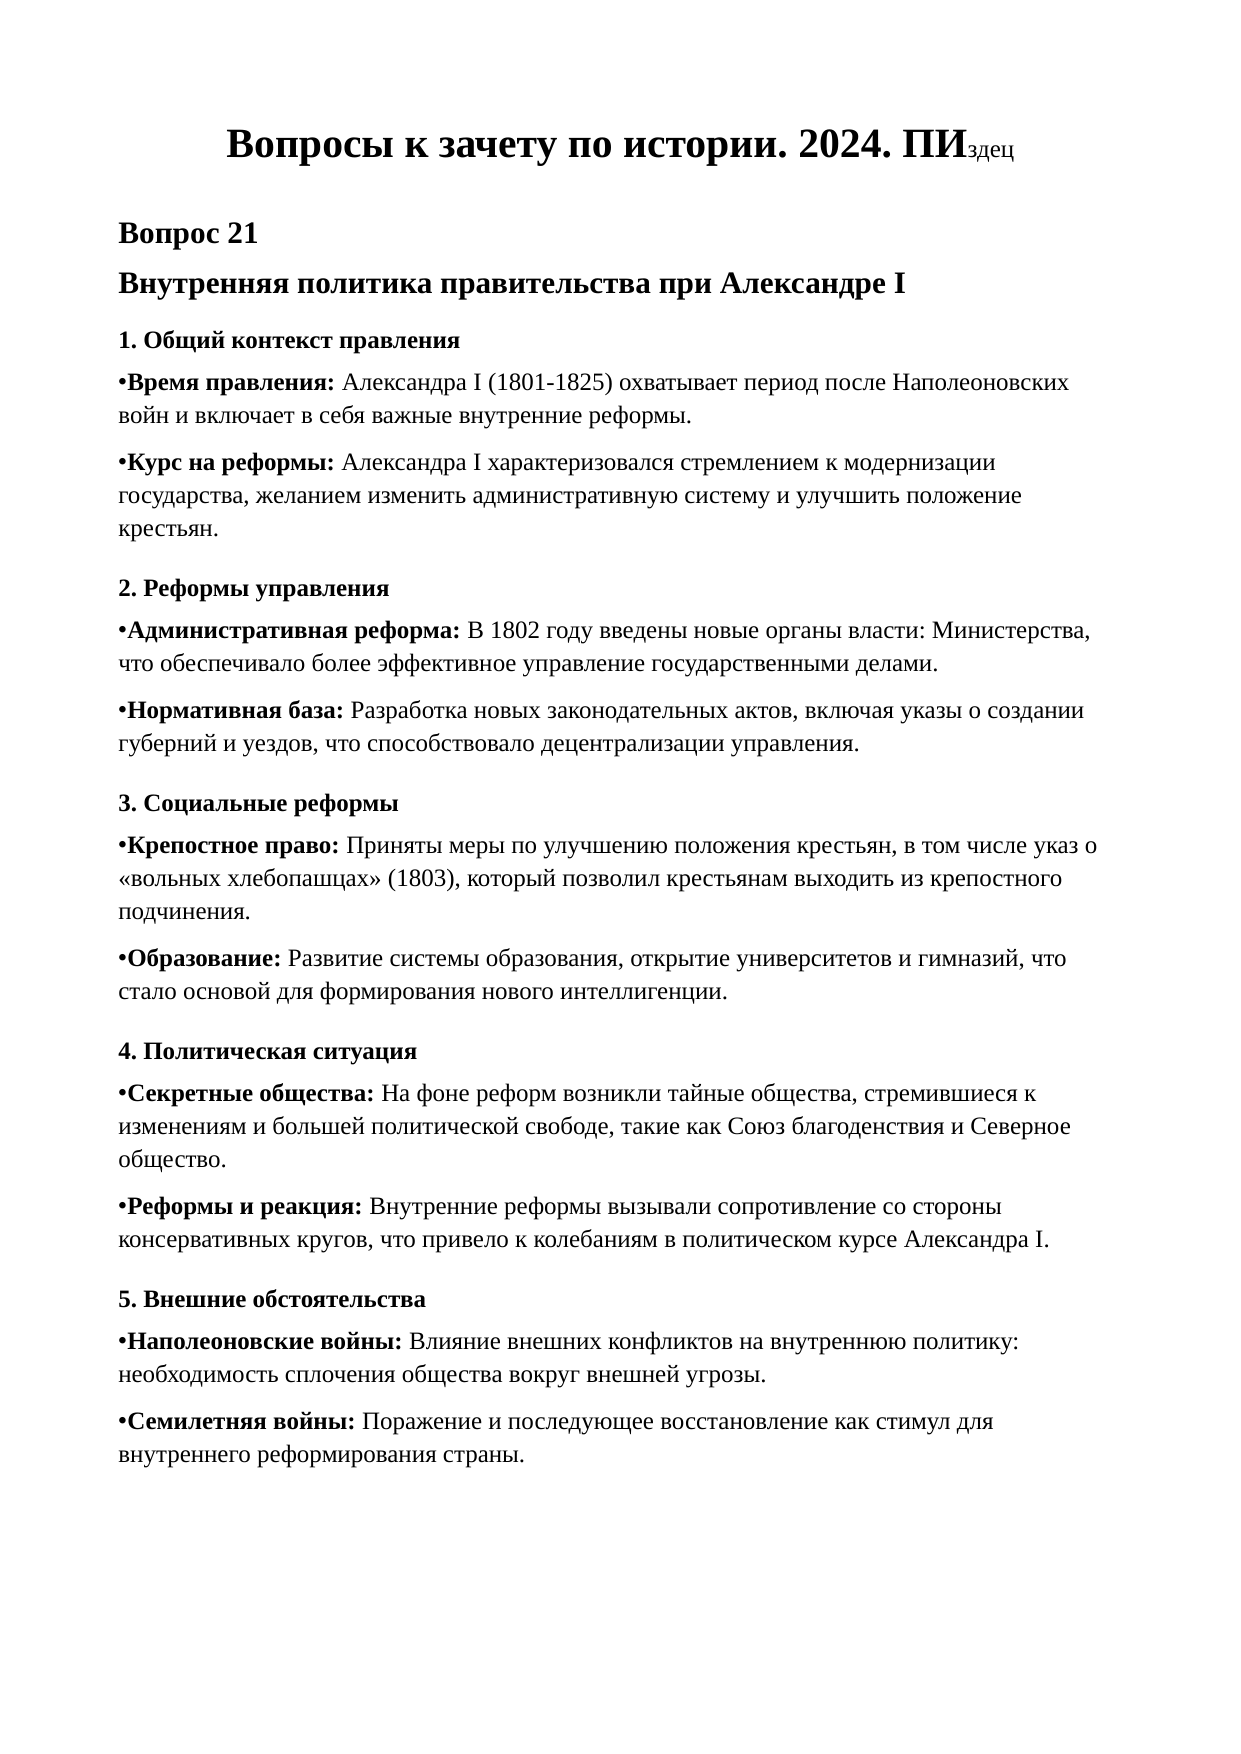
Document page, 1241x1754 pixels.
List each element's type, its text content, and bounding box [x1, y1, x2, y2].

list Семилетняя войны: Поражение и последующее восстановление как стимул для внутреннего реформирования страны. [118, 1406, 1122, 1468]
text Вопрос 21 [118, 214, 1122, 250]
text Вопросы к зачету по истории. 2024. ПИздец [118, 118, 1122, 166]
subtitle 5. Внешние обстоятельства [118, 1284, 1122, 1313]
list Административная реформа: В 1802 году введены новые органы власти: Министерства, что обеспечивало более эффективное управление государственными делами. [118, 615, 1122, 676]
subtitle 3. Социальные реформы [118, 788, 1122, 817]
list Крепостное право: Приняты меры по улучшению положения крестьян, в том числе указ о «вольных хлебопашцах» (1803), который позволил крестьянам выходить из крепостного подчинения. [118, 830, 1122, 924]
list Время правления: Александра I (1801-1825) охватывает период после Наполеоновских войн и включает в себя важные внутренние реформы. [118, 367, 1122, 428]
subtitle Внутренняя политика правительства при Александре I [118, 264, 1122, 300]
list Наполеоновские войны: Влияние внешних конфликтов на внутреннюю политику: необходимость сплочения общества вокруг внешней угрозы. [118, 1326, 1122, 1387]
list Образование: Развитие системы образования, открытие университетов и гимназий, что стало основой для формирования нового интеллигенции. [118, 943, 1122, 1005]
subtitle 1. Общий контекст правления [118, 325, 1122, 354]
list Нормативная база: Разработка новых законодательных актов, включая указы о создании губерний и уездов, что способствовало децентрализации управления. [118, 695, 1122, 757]
subtitle 4. Политическая ситуация [118, 1036, 1122, 1065]
subtitle 2. Реформы управления [118, 573, 1122, 602]
list Реформы и реакция: Внутренние реформы вызывали сопротивление со стороны консервативных кругов, что привело к колебаниям в политическом курсе Александра I. [118, 1191, 1122, 1253]
list Секретные общества: На фоне реформ возникли тайные общества, стремившиеся к изменениям и большей политической свободе, такие как Союз благоденствия и Северное общество. [118, 1078, 1122, 1172]
list Курс на реформы: Александра I характеризовался стремлением к модернизации государства, желанием изменить административную систему и улучшить положение крестьян. [118, 447, 1122, 542]
